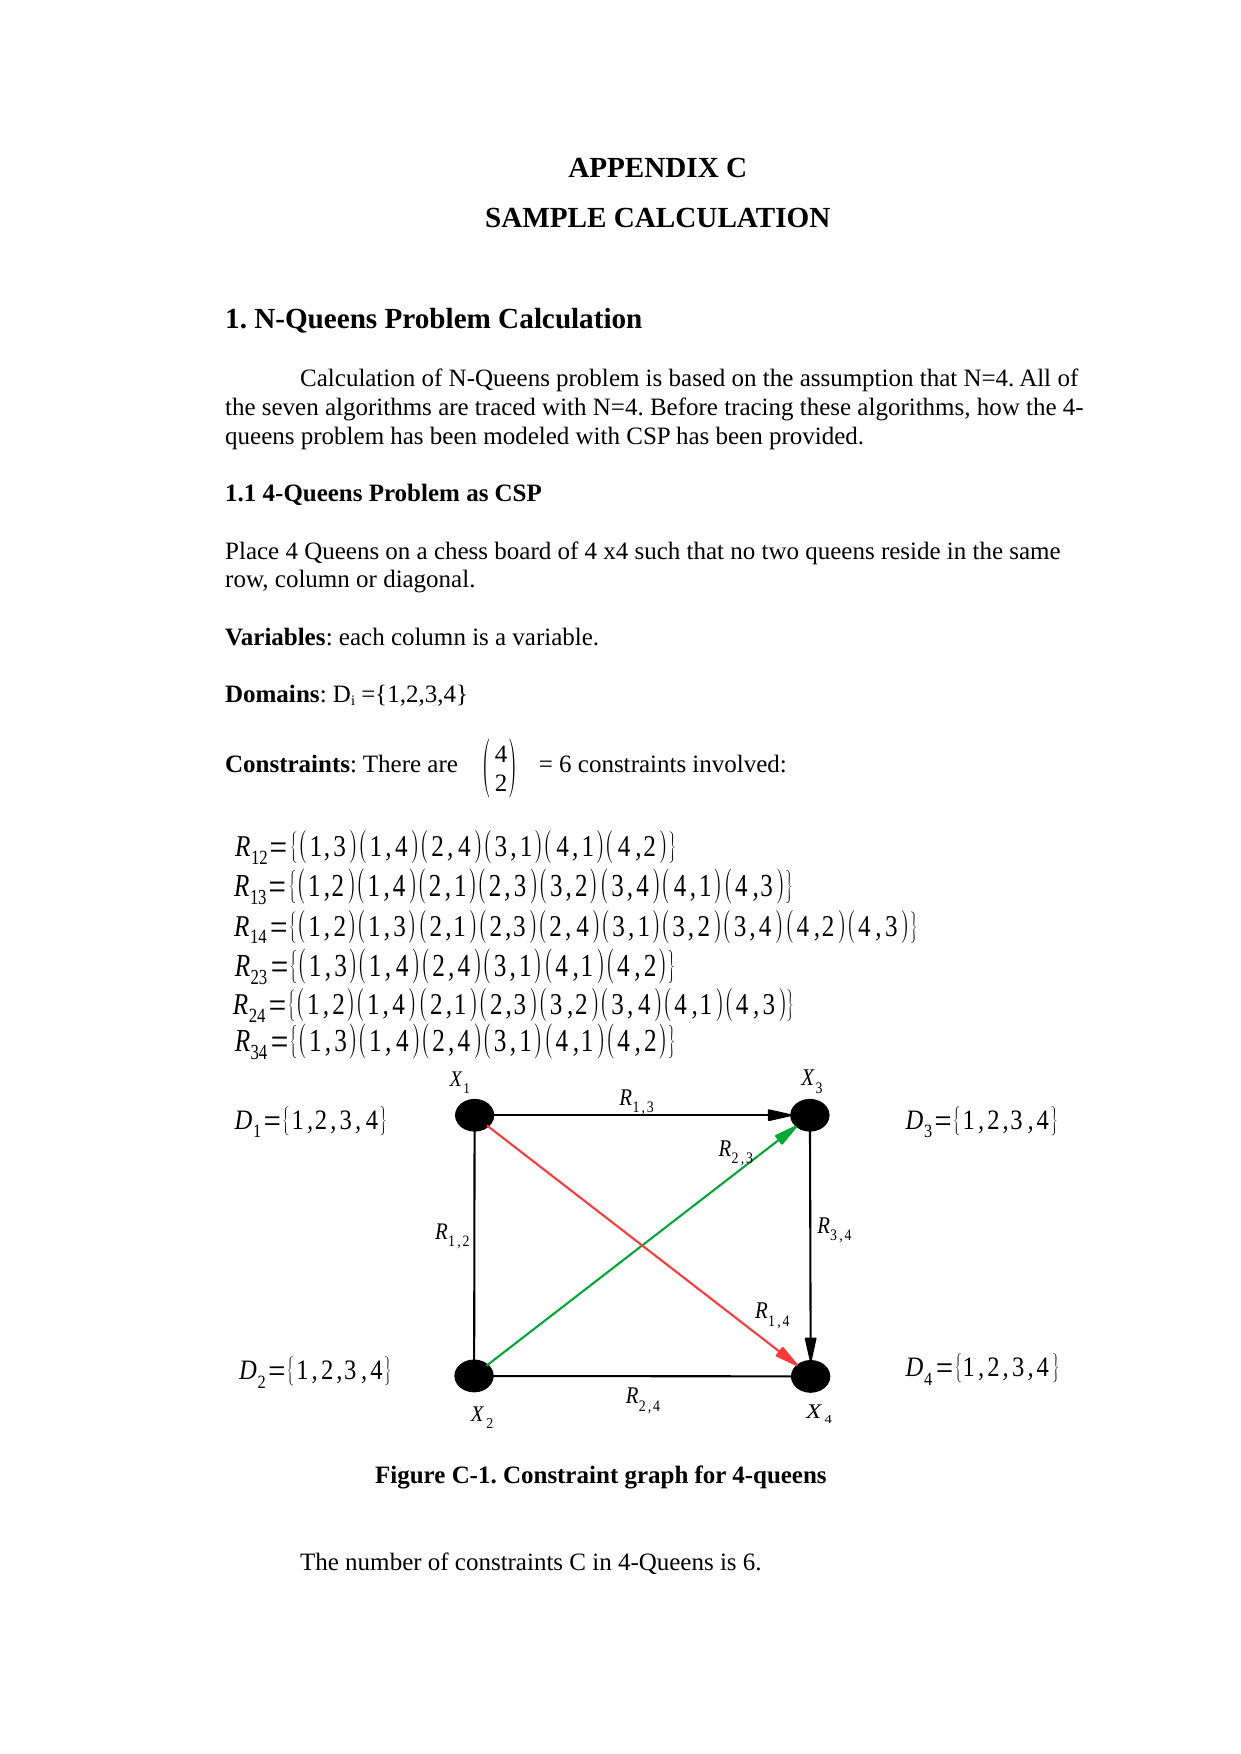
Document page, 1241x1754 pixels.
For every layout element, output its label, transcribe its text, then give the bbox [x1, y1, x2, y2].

text 1.1 4-Queens Problem as CSP [225, 478, 1090, 507]
text Variables: each column is a variable. [225, 622, 1090, 651]
text SAMPLE CALCULATION [225, 200, 1090, 234]
text Figure C-1. Constraint graph for 4-queens [225, 1461, 1090, 1489]
text APPENDIX C [225, 150, 1090, 183]
text Domains: Di ={1,2,3,4} [225, 679, 1090, 708]
text Constraints: There are = 6 constraints involved: [225, 737, 1090, 799]
text Calculation of N-Queens problem is based on the assumption that N=4. All of the seven algorithms are traced with N=4. Before tracing these algorithms, how the 4-queens problem has been modeled with CSP has been provided. [225, 363, 1090, 449]
text Place 4 Queens on a chess board of 4 x4 such that no two queens reside in the same row, column or diagonal. [225, 536, 1090, 593]
text The number of constraints C in 4-Queens is 6. [225, 1547, 1090, 1576]
text 1. N-Queens Problem Calculation [225, 301, 1090, 334]
